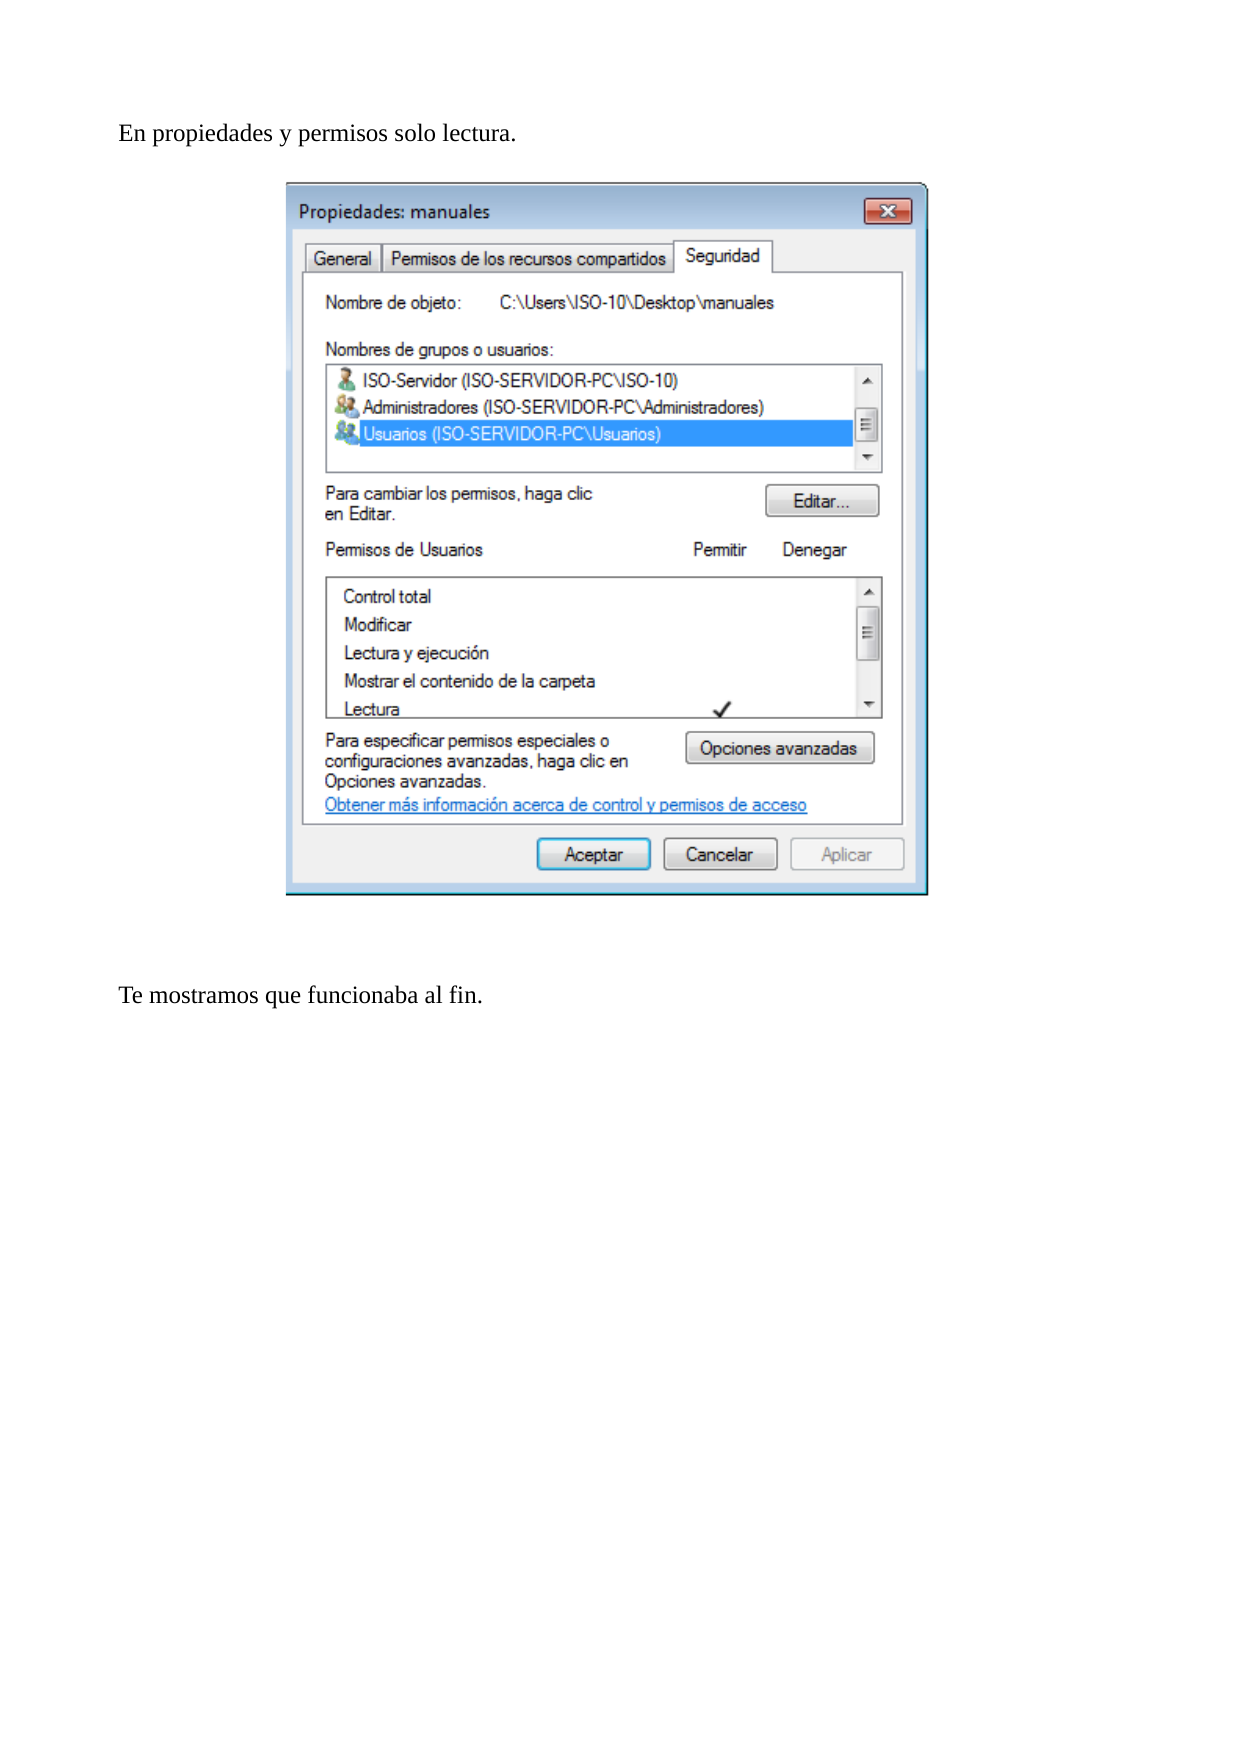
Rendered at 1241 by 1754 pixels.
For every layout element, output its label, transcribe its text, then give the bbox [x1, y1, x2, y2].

text Te mostramos que funcionaba al fin. [118, 981, 1122, 1009]
picture [285, 170, 955, 927]
text En propiedades y permisos solo lectura. [118, 118, 1122, 147]
